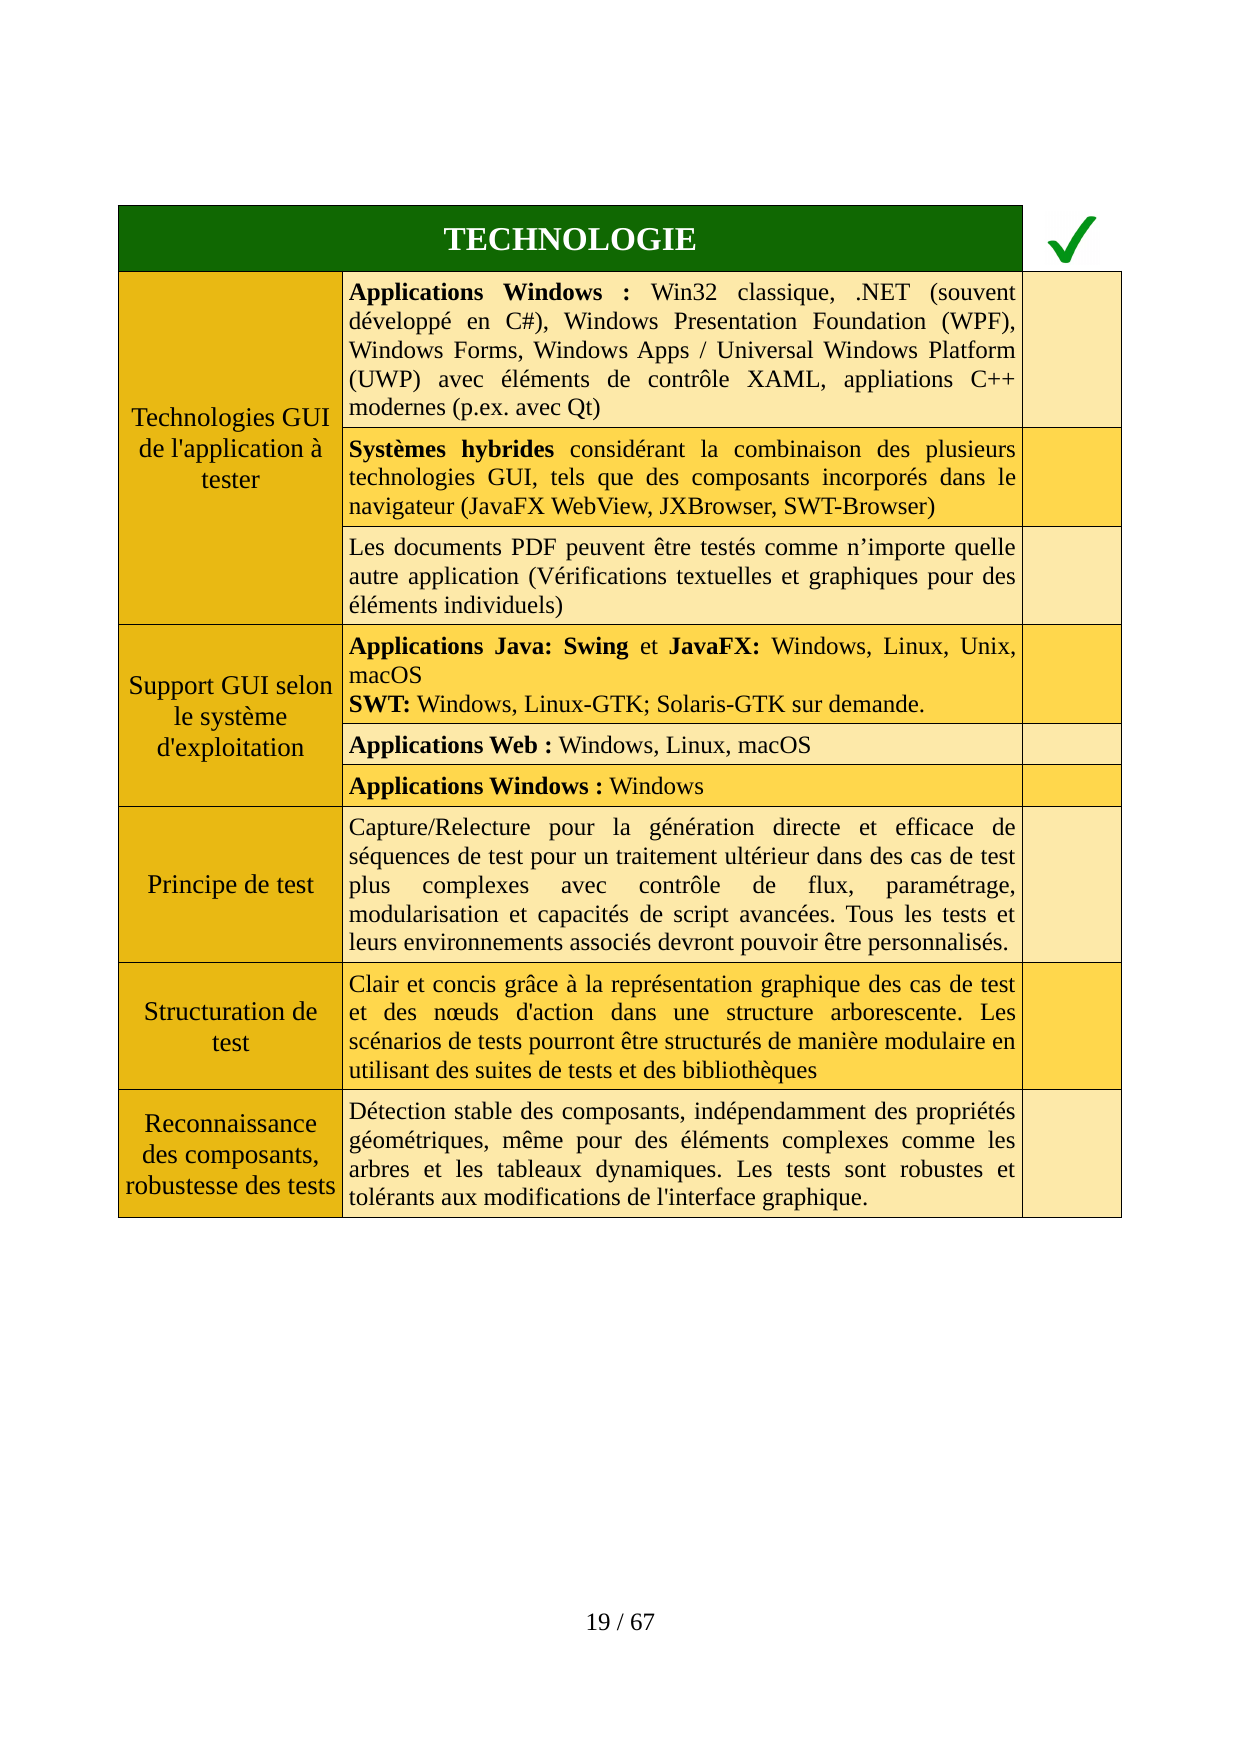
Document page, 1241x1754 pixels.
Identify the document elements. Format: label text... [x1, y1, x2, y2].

table_cell [1023, 272, 1121, 427]
table_cell Technologies GUI de l'application à tester [119, 272, 342, 624]
table_cell Principe de test [119, 807, 342, 962]
table_cell Structuration de test [119, 963, 342, 1089]
table_cell Les documents PDF peuvent être testés comme n’importe quelle autre application (Vérifications textuelles et graphiques pour des éléments individuels) [343, 527, 1022, 624]
table_cell [1023, 428, 1121, 526]
table_cell Applications Java: Swing et JavaFX: Windows, Linux, Unix, macOS SWT: Windows, Linux-GTK; Solaris-GTK sur demande. [343, 625, 1022, 723]
table_cell [1023, 1090, 1121, 1217]
table_header TECHNOLOGIE [119, 206, 1022, 271]
table_cell Applications Windows : Win32 classique, .NET (souvent développé en C#), Windows Presentation Foundation (WPF), Windows Forms, Windows Apps / Universal Windows Platform (UWP) avec éléments de contrôle XAML, appliations C++ modernes (p.ex. avec Qt) [343, 272, 1022, 427]
table_cell [1023, 963, 1121, 1089]
table_cell Systèmes hybrides considérant la combinaison des plusieurs technologies GUI, tels que des composants incorporés dans le navigateur (JavaFX WebView, JXBrowser, SWT-Browser) [343, 428, 1022, 526]
table_cell Applications Web : Windows, Linux, macOS [343, 724, 1022, 764]
table_cell [1023, 807, 1121, 962]
table_cell Applications Windows : Windows [343, 765, 1022, 806]
table_cell [1023, 527, 1121, 624]
table_cell Capture/Relecture pour la génération directe et efficace de séquences de test pour un traitement ultérieur dans des cas de test plus complexes avec contrôle de flux, paramétrage, modularisation et capacités de script avancées. Tous les tests et leurs environnements associés devront pouvoir être personnalisés. [343, 807, 1022, 962]
table_cell [1023, 625, 1121, 723]
table_cell Détection stable des composants, indépendamment des propriétés géométriques, même pour des éléments complexes comme les arbres et les tableaux dynamiques. Les tests sont robustes et tolérants aux modifications de l'interface graphique. [343, 1090, 1022, 1217]
table_cell Support GUI selon le système d'exploitation [119, 625, 342, 806]
table_cell [1023, 724, 1121, 764]
table_header [1023, 205, 1122, 271]
table_cell Clair et concis grâce à la représentation graphique des cas de test et des nœuds d'action dans une structure arborescente. Les scénarios de tests pourront être structurés de manière modulaire en utilisant des suites de tests et des bibliothèques [343, 963, 1022, 1089]
table_cell Reconnaissance des composants, robustesse des tests [119, 1090, 342, 1217]
picture [1043, 211, 1101, 265]
table_cell [1023, 765, 1121, 806]
